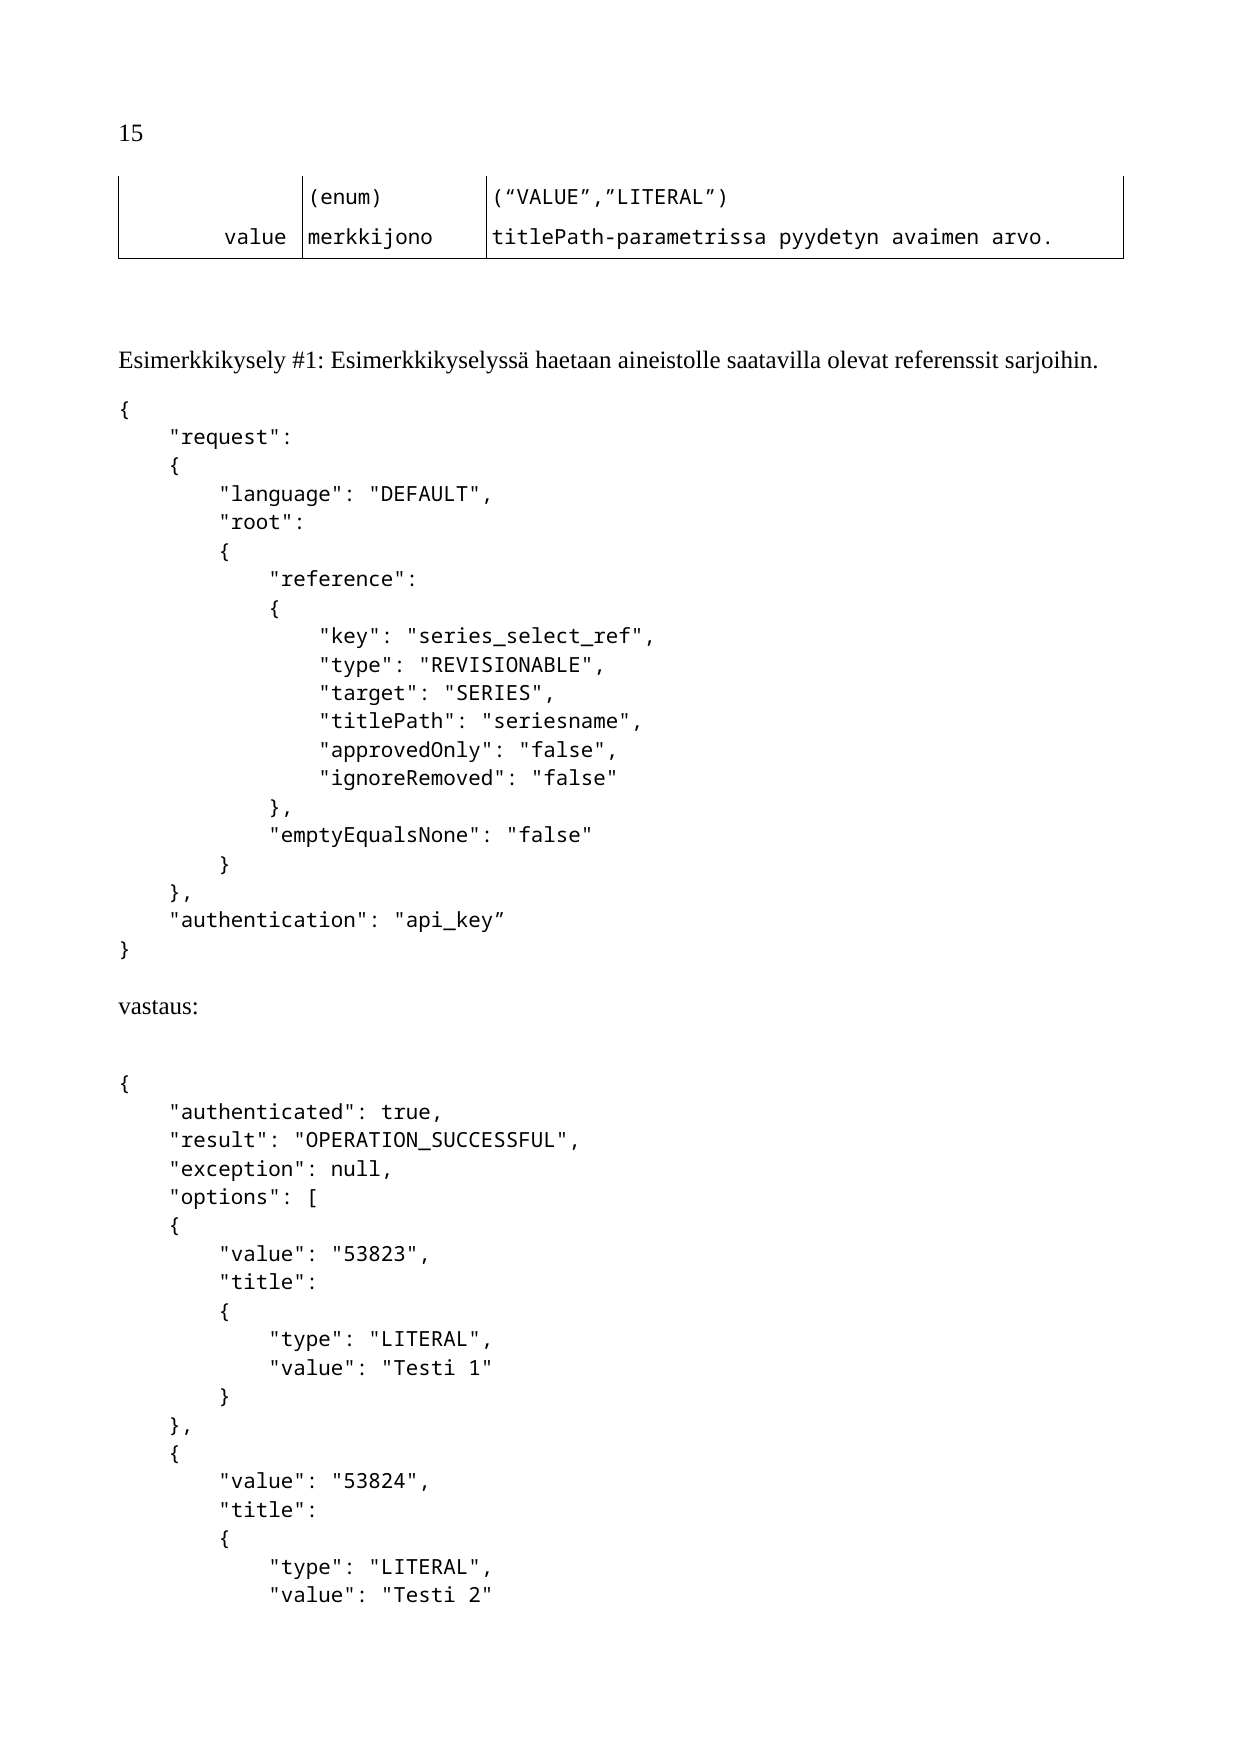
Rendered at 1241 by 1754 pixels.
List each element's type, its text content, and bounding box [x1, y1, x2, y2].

text "value": "53824", [118, 1467, 1122, 1495]
text "ignoreRemoved": "false" [118, 763, 1122, 792]
text "root": [118, 507, 1122, 536]
table_cell (enum) [303, 176, 486, 216]
text "approvedOnly": "false", [118, 735, 1122, 763]
text "authentication": "api_key” [118, 906, 1122, 934]
text "title": [118, 1267, 1122, 1296]
text { [118, 394, 1122, 422]
text "type": "LITERAL", [118, 1552, 1122, 1580]
text "emptyEqualsNone": "false" [118, 820, 1122, 849]
text }, [118, 1410, 1122, 1438]
text }, [118, 877, 1122, 906]
text { [118, 1438, 1122, 1467]
text "request": [118, 422, 1122, 451]
text { [118, 1211, 1122, 1239]
text Esimerkkikysely #1: Esimerkkikyselyssä haetaan aineistolle saatavilla olevat referenssit sarjoihin. [118, 345, 1122, 373]
text "exception": null, [118, 1154, 1122, 1182]
table_cell titlePath-parametrissa pyydetyn avaimen arvo. [487, 216, 1123, 258]
text "value": "Testi 1" [118, 1353, 1122, 1381]
text "options": [ [118, 1182, 1122, 1211]
text "title": [118, 1495, 1122, 1523]
text { [118, 1523, 1122, 1552]
table_cell [119, 176, 302, 216]
text "reference": [118, 564, 1122, 593]
text }, [118, 792, 1122, 820]
text "titlePath": "seriesname", [118, 707, 1122, 735]
text vastaus: [118, 991, 1122, 1020]
text "value": "Testi 2" [118, 1580, 1122, 1609]
text "key": "series_select_ref", [118, 621, 1122, 650]
text { [118, 536, 1122, 564]
text { [118, 1296, 1122, 1324]
text "value": "53823", [118, 1239, 1122, 1267]
table_cell merkkijono [303, 216, 486, 258]
text "language": "DEFAULT", [118, 479, 1122, 507]
table_cell (“VALUE”,”LITERAL”) [487, 176, 1123, 216]
text } [118, 849, 1122, 877]
text } [118, 1381, 1122, 1410]
text "type": "REVISIONABLE", [118, 650, 1122, 678]
text "authenticated": true, [118, 1097, 1122, 1125]
text { [118, 593, 1122, 621]
text "type": "LITERAL", [118, 1324, 1122, 1353]
text { [118, 1068, 1122, 1097]
table_cell value [119, 216, 302, 258]
text "result": "OPERATION_SUCCESSFUL", [118, 1125, 1122, 1154]
text } [118, 934, 1122, 962]
text "target": "SERIES", [118, 678, 1122, 707]
text { [118, 451, 1122, 479]
